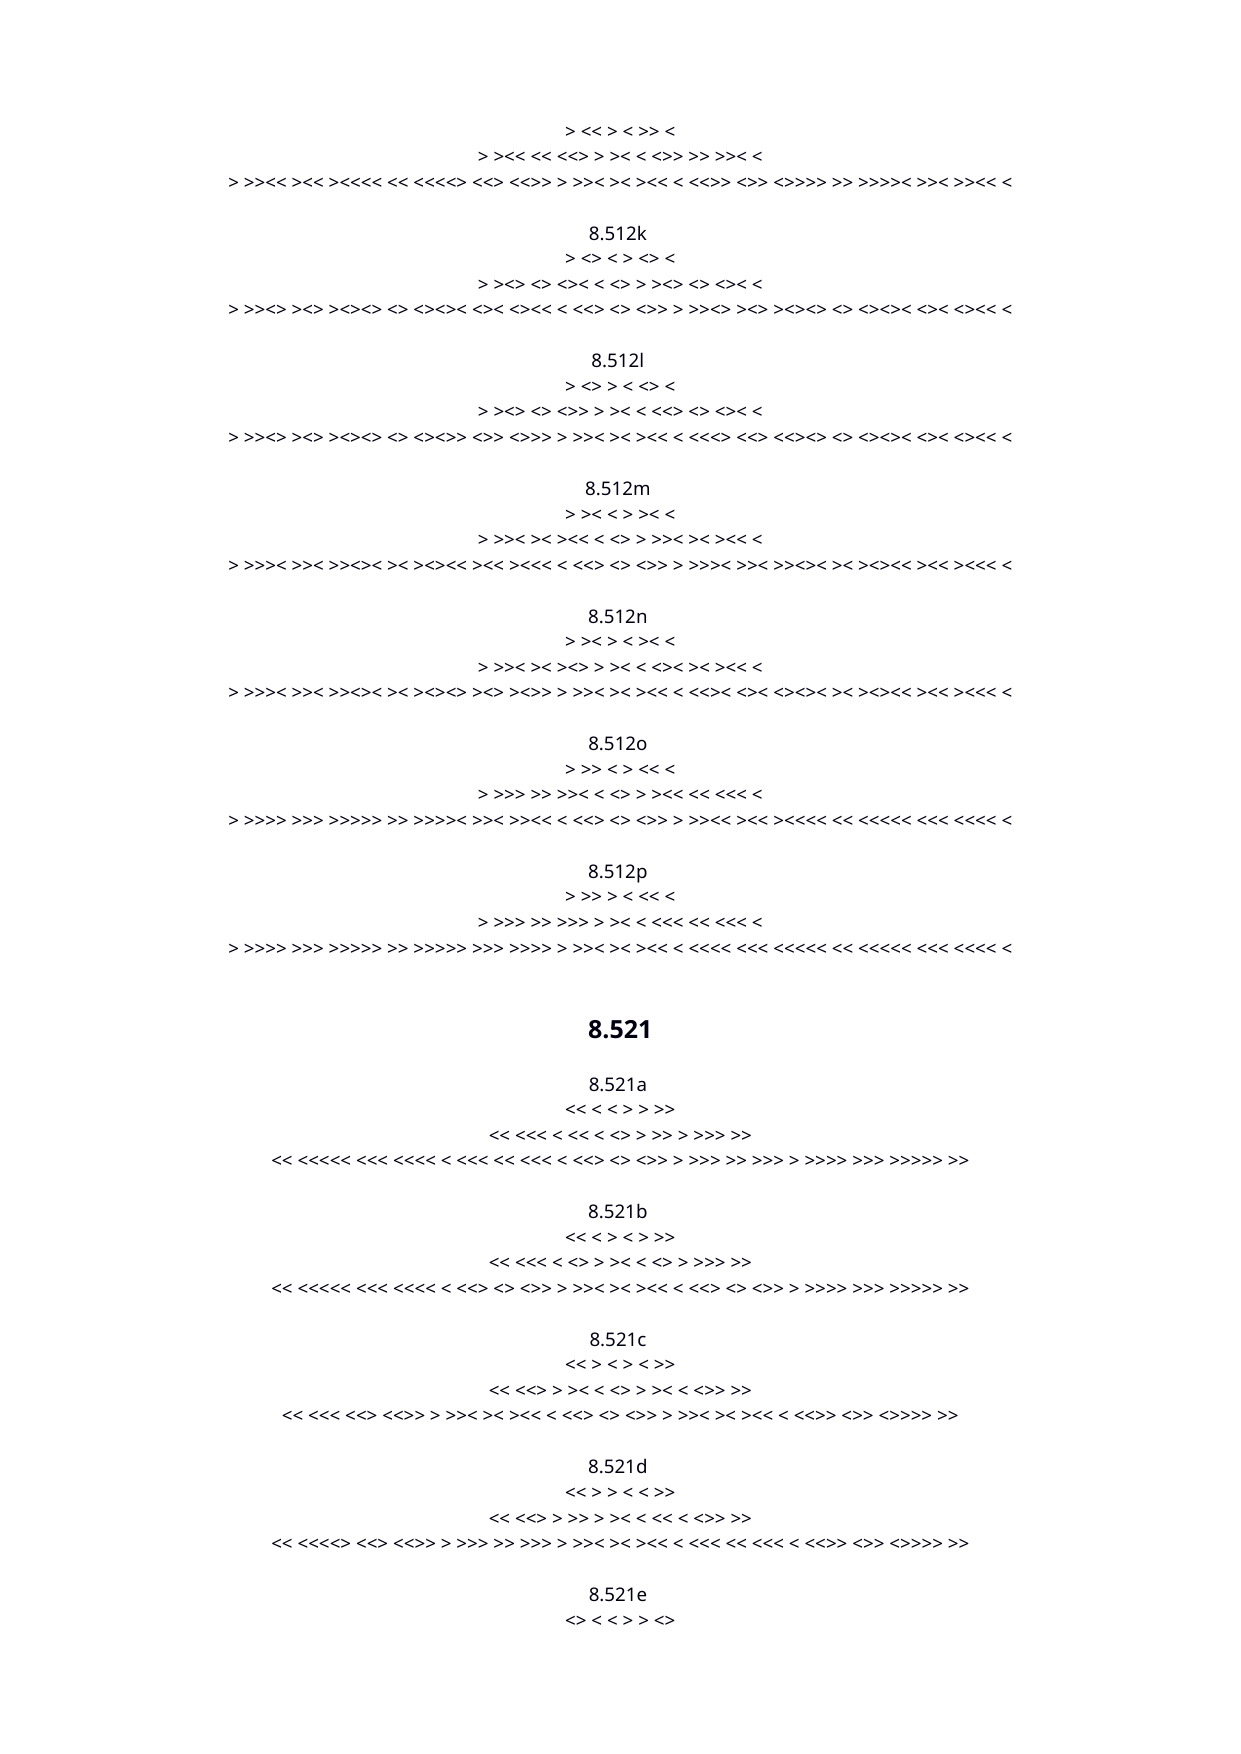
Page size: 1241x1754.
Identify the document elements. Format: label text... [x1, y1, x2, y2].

text 8.521b [118, 1198, 1122, 1224]
text > >><> ><> ><><> <> <><>> <>> <>>> > >>< >< ><< < <<<> <<> <<><> <> <><>< <>< <><< < [118, 424, 1122, 450]
text > <> < > <> < [118, 246, 1122, 271]
text > >>>> >>> >>>>> >> >>>>< >>< >><< < <<> <> <>> > >><< ><< ><<<< << <<<<< <<< <<<< < [118, 807, 1122, 833]
text << <<< < << < <> > >> > >>> >> [118, 1122, 1122, 1147]
text > ><> <> <>< < <> > ><> <> <>< < [118, 271, 1122, 297]
text > >>>< >>< >><>< >< ><><> ><> ><>> > >>< >< ><< < <<>< <>< <><>< >< ><><< ><< ><<< < [118, 679, 1122, 705]
text > >>< >< ><< < <> > >>< >< ><< < [118, 526, 1122, 552]
text << <<<<> <<> <<>> > >>> >> >>> > >>< >< ><< < <<< << <<< < <<>> <>> <>>>> >> [118, 1530, 1122, 1556]
text <> < < > > <> [118, 1607, 1122, 1632]
text 8.512n [118, 603, 1122, 628]
text > >< > < >< < [118, 628, 1122, 654]
text > >> > < << < [118, 884, 1122, 909]
text > >< < > >< < [118, 501, 1122, 526]
text << <<< < <> > >< < <> > >>> >> [118, 1249, 1122, 1275]
text > >> < > << < [118, 756, 1122, 782]
text > >>>> >>> >>>>> >> >>>>> >>> >>>> > >>< >< ><< < <<<< <<< <<<<< << <<<<< <<< <<<< < [118, 935, 1122, 960]
text > <> > < <> < [118, 373, 1122, 399]
text 8.521c [118, 1326, 1122, 1352]
text << <<<<< <<< <<<< < <<> <> <>> > >>< >< ><< < <<> <> <>> > >>>> >>> >>>>> >> [118, 1275, 1122, 1301]
text > >>> >> >>> > >< < <<< << <<< < [118, 909, 1122, 935]
text 8.521a [118, 1071, 1122, 1096]
text << <<> > >> > >< < << < <>> >> [118, 1505, 1122, 1530]
text << <<<<< <<< <<<< < <<< << <<< < <<> <> <>> > >>> >> >>> > >>>> >>> >>>>> >> [118, 1147, 1122, 1173]
text << < < > > >> [118, 1096, 1122, 1122]
text << > > < < >> [118, 1479, 1122, 1505]
text > >>>< >>< >><>< >< ><><< ><< ><<< < <<> <> <>> > >>>< >>< >><>< >< ><><< ><< ><<< < [118, 552, 1122, 577]
text 8.512p [118, 858, 1122, 884]
text 8.521e [118, 1581, 1122, 1607]
text 8.521 [118, 1011, 1122, 1045]
text 8.512l [118, 348, 1122, 373]
text << < > < > >> [118, 1224, 1122, 1249]
text > >><> ><> ><><> <> <><>< <>< <><< < <<> <> <>> > >><> ><> ><><> <> <><>< <>< <><< < [118, 297, 1122, 322]
text > >>< >< ><> > >< < <>< >< ><< < [118, 654, 1122, 679]
text > << > < >> < [118, 118, 1122, 144]
text 8.512o [118, 731, 1122, 756]
text 8.512k [118, 220, 1122, 246]
text << > < > < >> [118, 1352, 1122, 1377]
text > ><> <> <>> > >< < <<> <> <>< < [118, 399, 1122, 424]
text > >><< ><< ><<<< << <<<<> <<> <<>> > >>< >< ><< < <<>> <>> <>>>> >> >>>>< >>< >><< < [118, 169, 1122, 195]
text 8.521d [118, 1454, 1122, 1479]
text << <<> > >< < <> > >< < <>> >> [118, 1377, 1122, 1403]
text << <<< <<> <<>> > >>< >< ><< < <<> <> <>> > >>< >< ><< < <<>> <>> <>>>> >> [118, 1403, 1122, 1428]
text > >>> >> >>< < <> > ><< << <<< < [118, 782, 1122, 807]
text > ><< << <<> > >< < <>> >> >>< < [118, 144, 1122, 169]
text 8.512m [118, 475, 1122, 501]
